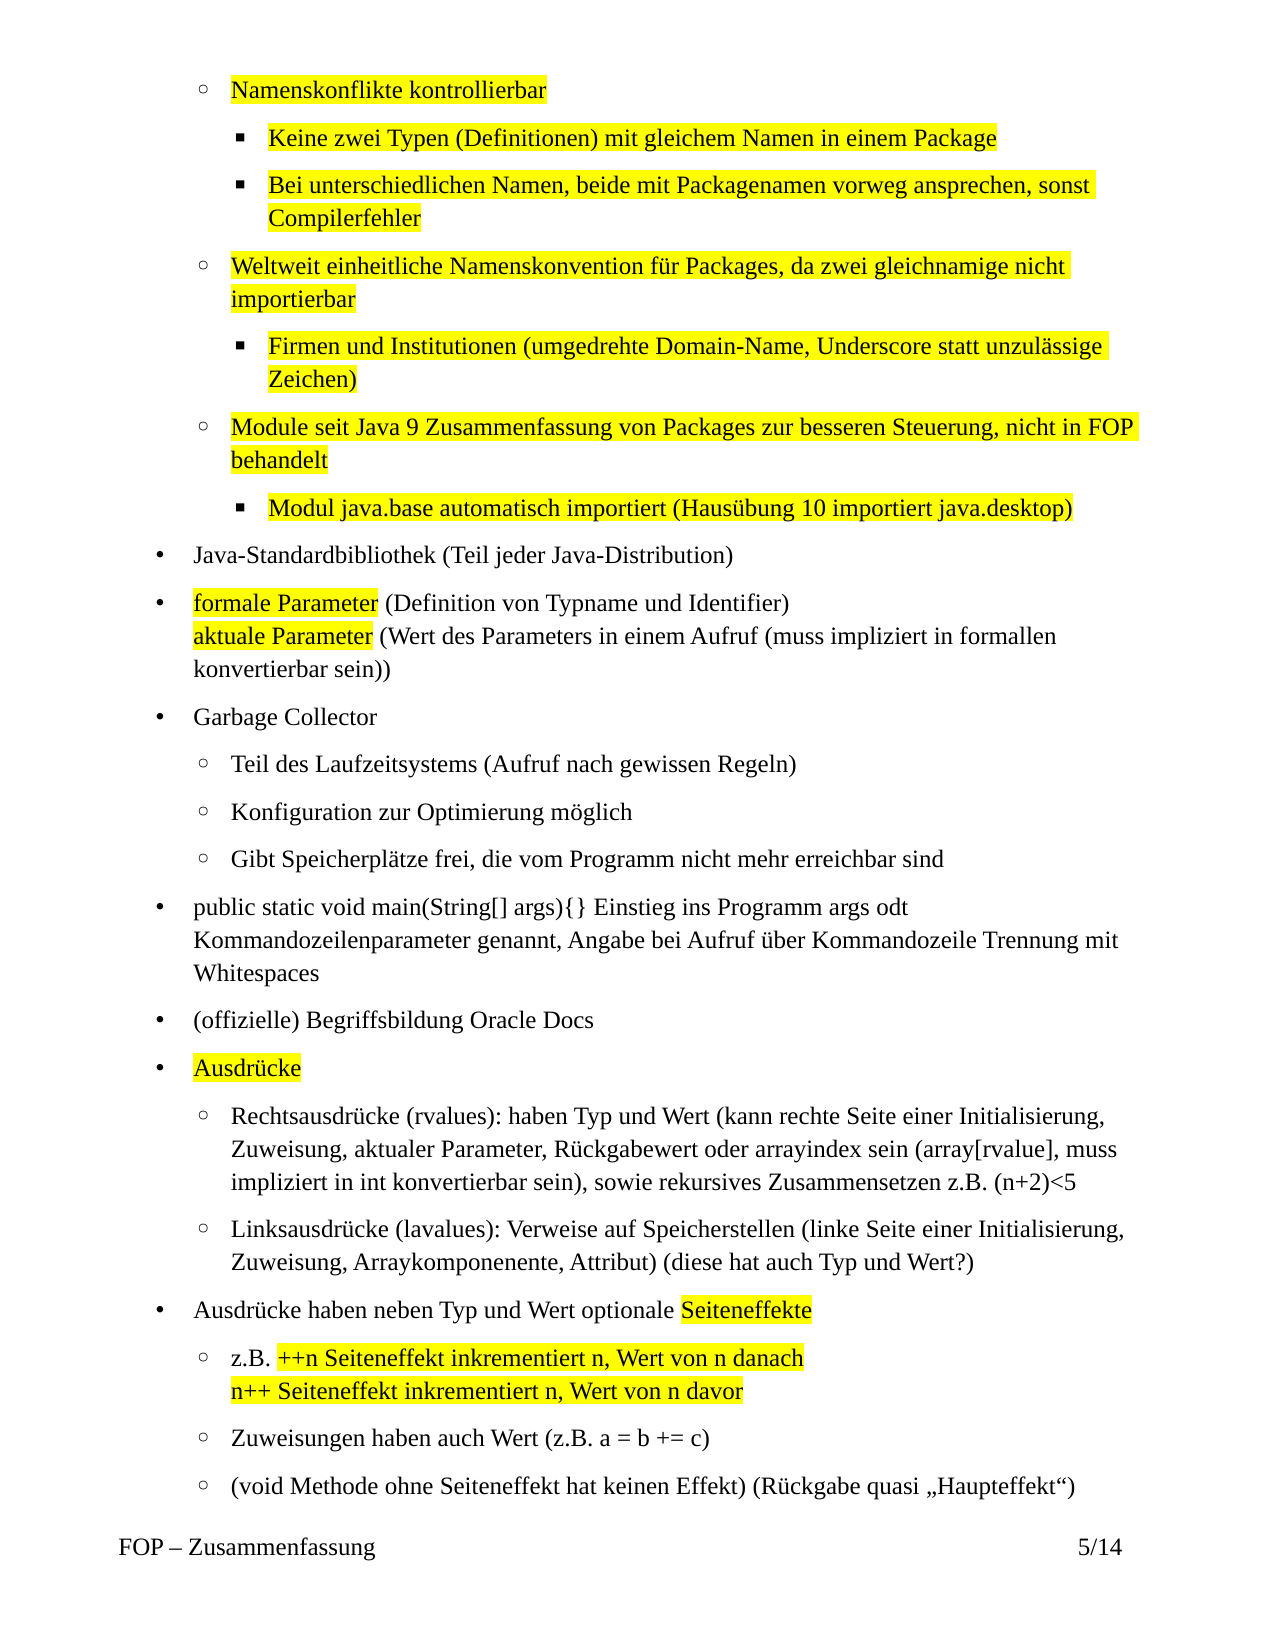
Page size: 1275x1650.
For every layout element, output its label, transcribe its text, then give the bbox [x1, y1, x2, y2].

list Modul java.base automatisch importiert (Hausübung 10 importiert java.desktop) [231, 493, 1157, 521]
list formale Parameter (Definition von Typname und Identifier) aktuale Parameter (Wert des Parameters in einem Aufruf (muss impliziert in formallen konvertierbar sein)) [156, 588, 1157, 683]
list (void Methode ohne Seiteneffekt hat keinen Effekt) (Rückgabe quasi „Haupteffekt“) [193, 1471, 1157, 1500]
list Rechtsausdrücke (rvalues): haben Typ und Wert (kann rechte Seite einer Initialisierung, Zuweisung, aktualer Parameter, Rückgabewert oder arrayindex sein (array[rvalue], muss impliziert in int konvertierbar sein), sowie rekursives Zusammensetzen z.B. (n+2)<5 [193, 1101, 1157, 1196]
list Java-Standardbibliothek (Teil jeder Java-Distribution) [156, 540, 1157, 569]
list public static void main(String[] args){} Einstieg ins Programm args odt Kommandozeilenparameter genannt, Angabe bei Aufruf über Kommandozeile Trennung mit Whitespaces [156, 892, 1157, 987]
list Weltweit einheitliche Namenskonvention für Packages, da zwei gleichnamige nicht importierbar [193, 251, 1157, 313]
list (offizielle) Begriffsbildung Oracle Docs [156, 1006, 1157, 1034]
list Ausdrücke haben neben Typ und Wert optionale Seiteneffekte [156, 1295, 1157, 1324]
list Linksausdrücke (lavalues): Verweise auf Speicherstellen (linke Seite einer Initialisierung, Zuweisung, Arraykomponenente, Attribut) (diese hat auch Typ und Wert?) [193, 1214, 1157, 1276]
list Keine zwei Typen (Definitionen) mit gleichem Namen in einem Package [231, 123, 1157, 151]
list Konfiguration zur Optimierung möglich [193, 797, 1157, 826]
list Garbage Collector [156, 702, 1157, 730]
list Zuweisungen haben auch Wert (z.B. a = b += c) [193, 1423, 1157, 1452]
list z.B. ++n Seiteneffekt inkrementiert n, Wert von n danach n++ Seiteneffekt inkrementiert n, Wert von n davor [193, 1343, 1157, 1404]
list Gibt Speicherplätze frei, die vom Programm nicht mehr erreichbar sind [193, 844, 1157, 873]
list Ausdrücke [156, 1053, 1157, 1082]
list Module seit Java 9 Zusammenfassung von Packages zur besseren Steuerung, nicht in FOP behandelt [193, 412, 1157, 474]
list Namenskonflikte kontrollierbar [193, 75, 1157, 104]
list Bei unterschiedlichen Namen, beide mit Packagenamen vorweg ansprechen, sonst Compilerfehler [231, 170, 1157, 232]
list Teil des Laufzeitsystems (Aufruf nach gewissen Regeln) [193, 749, 1157, 778]
list Firmen und Institutionen (umgedrehte Domain-Name, Underscore statt unzulässige Zeichen) [231, 331, 1157, 393]
